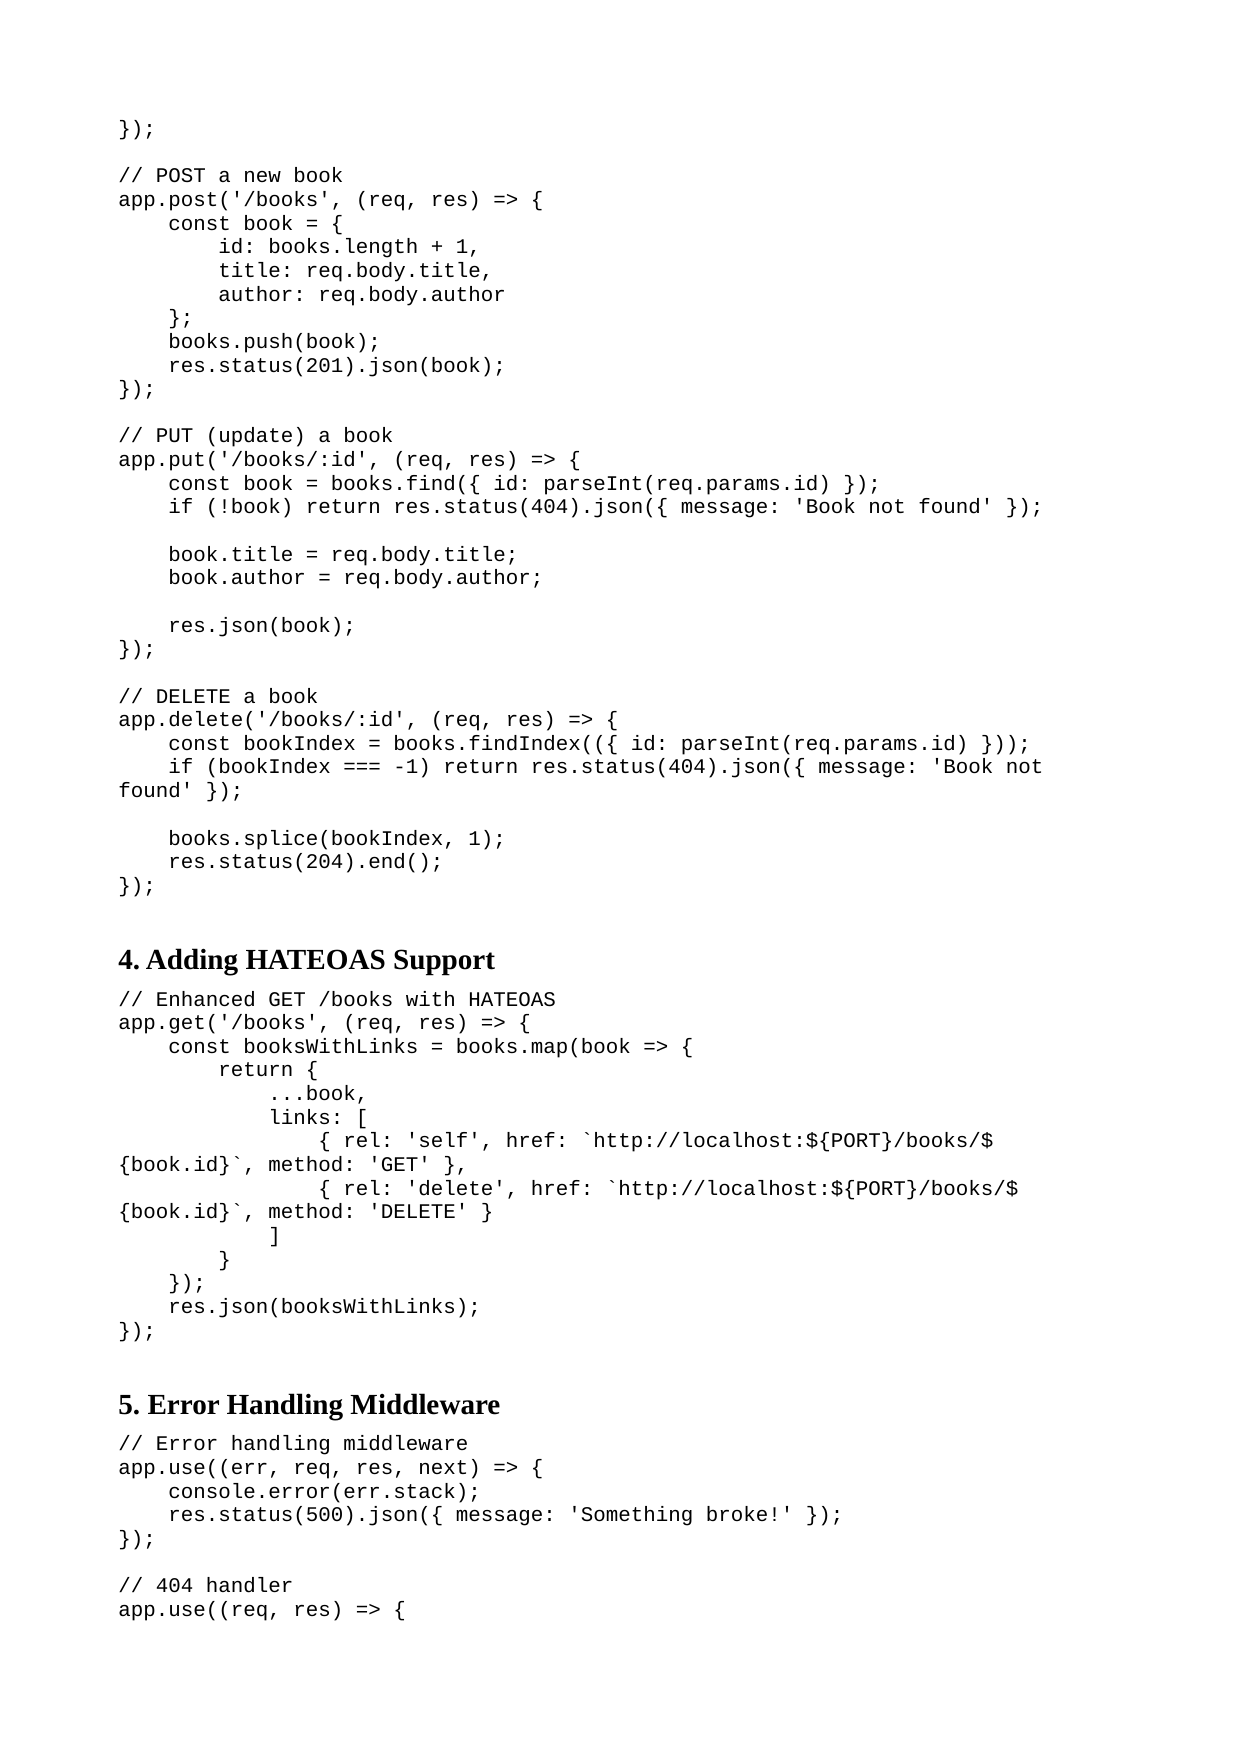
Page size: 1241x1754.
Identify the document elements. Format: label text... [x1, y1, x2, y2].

text // PUT (update) a book [118, 426, 1122, 449]
text books.splice(bookIndex, 1); [118, 827, 1122, 851]
text res.status(500).json({ message: 'Something broke!' }); [118, 1504, 1122, 1528]
text app.delete('/books/:id', (req, res) => { [118, 709, 1122, 733]
text id: books.length + 1, [118, 236, 1122, 260]
text if (bookIndex === -1) return res.status(404).json({ message: 'Book not found' }); [118, 757, 1122, 804]
text res.json(book); [118, 615, 1122, 638]
text }); [118, 1528, 1122, 1552]
text } [118, 1249, 1122, 1272]
text }); [118, 1272, 1122, 1296]
text book.author = req.body.author; [118, 567, 1122, 591]
text links: [ [118, 1107, 1122, 1130]
text app.use((req, res) => { [118, 1599, 1122, 1622]
text }); [118, 638, 1122, 662]
text }); [118, 118, 1122, 142]
text console.error(err.stack); [118, 1481, 1122, 1504]
text app.post('/books', (req, res) => { [118, 189, 1122, 213]
subtitle 5. Error Handling Middleware [118, 1387, 1122, 1421]
text author: req.body.author [118, 284, 1122, 307]
text return { [118, 1059, 1122, 1083]
text // Enhanced GET /books with HATEOAS [118, 988, 1122, 1012]
text app.put('/books/:id', (req, res) => { [118, 449, 1122, 473]
text app.get('/books', (req, res) => { [118, 1012, 1122, 1036]
text }); [118, 1319, 1122, 1343]
subtitle 4. Adding HATEOAS Support [118, 942, 1122, 976]
text books.push(book); [118, 331, 1122, 354]
text title: req.body.title, [118, 260, 1122, 284]
text res.status(204).end(); [118, 851, 1122, 875]
text const booksWithLinks = books.map(book => { [118, 1036, 1122, 1059]
text res.status(201).json(book); [118, 354, 1122, 378]
text res.json(booksWithLinks); [118, 1296, 1122, 1319]
text ...book, [118, 1083, 1122, 1107]
text if (!book) return res.status(404).json({ message: 'Book not found' }); [118, 496, 1122, 520]
text // DELETE a book [118, 686, 1122, 709]
text // 404 handler [118, 1575, 1122, 1599]
text { rel: 'delete', href: `http://localhost:${PORT}/books/${book.id}`, method: 'DELETE' } [118, 1178, 1122, 1225]
text const bookIndex = books.findIndex(({ id: parseInt(req.params.id) })); [118, 733, 1122, 757]
text }); [118, 875, 1122, 898]
text }); [118, 378, 1122, 402]
text // POST a new book [118, 165, 1122, 189]
text book.title = req.body.title; [118, 544, 1122, 567]
text { rel: 'self', href: `http://localhost:${PORT}/books/${book.id}`, method: 'GET' }, [118, 1130, 1122, 1178]
text const book = books.find({ id: parseInt(req.params.id) }); [118, 473, 1122, 496]
text }; [118, 307, 1122, 331]
text // Error handling middleware [118, 1433, 1122, 1457]
text app.use((err, req, res, next) => { [118, 1457, 1122, 1481]
text ] [118, 1225, 1122, 1249]
text const book = { [118, 213, 1122, 236]
